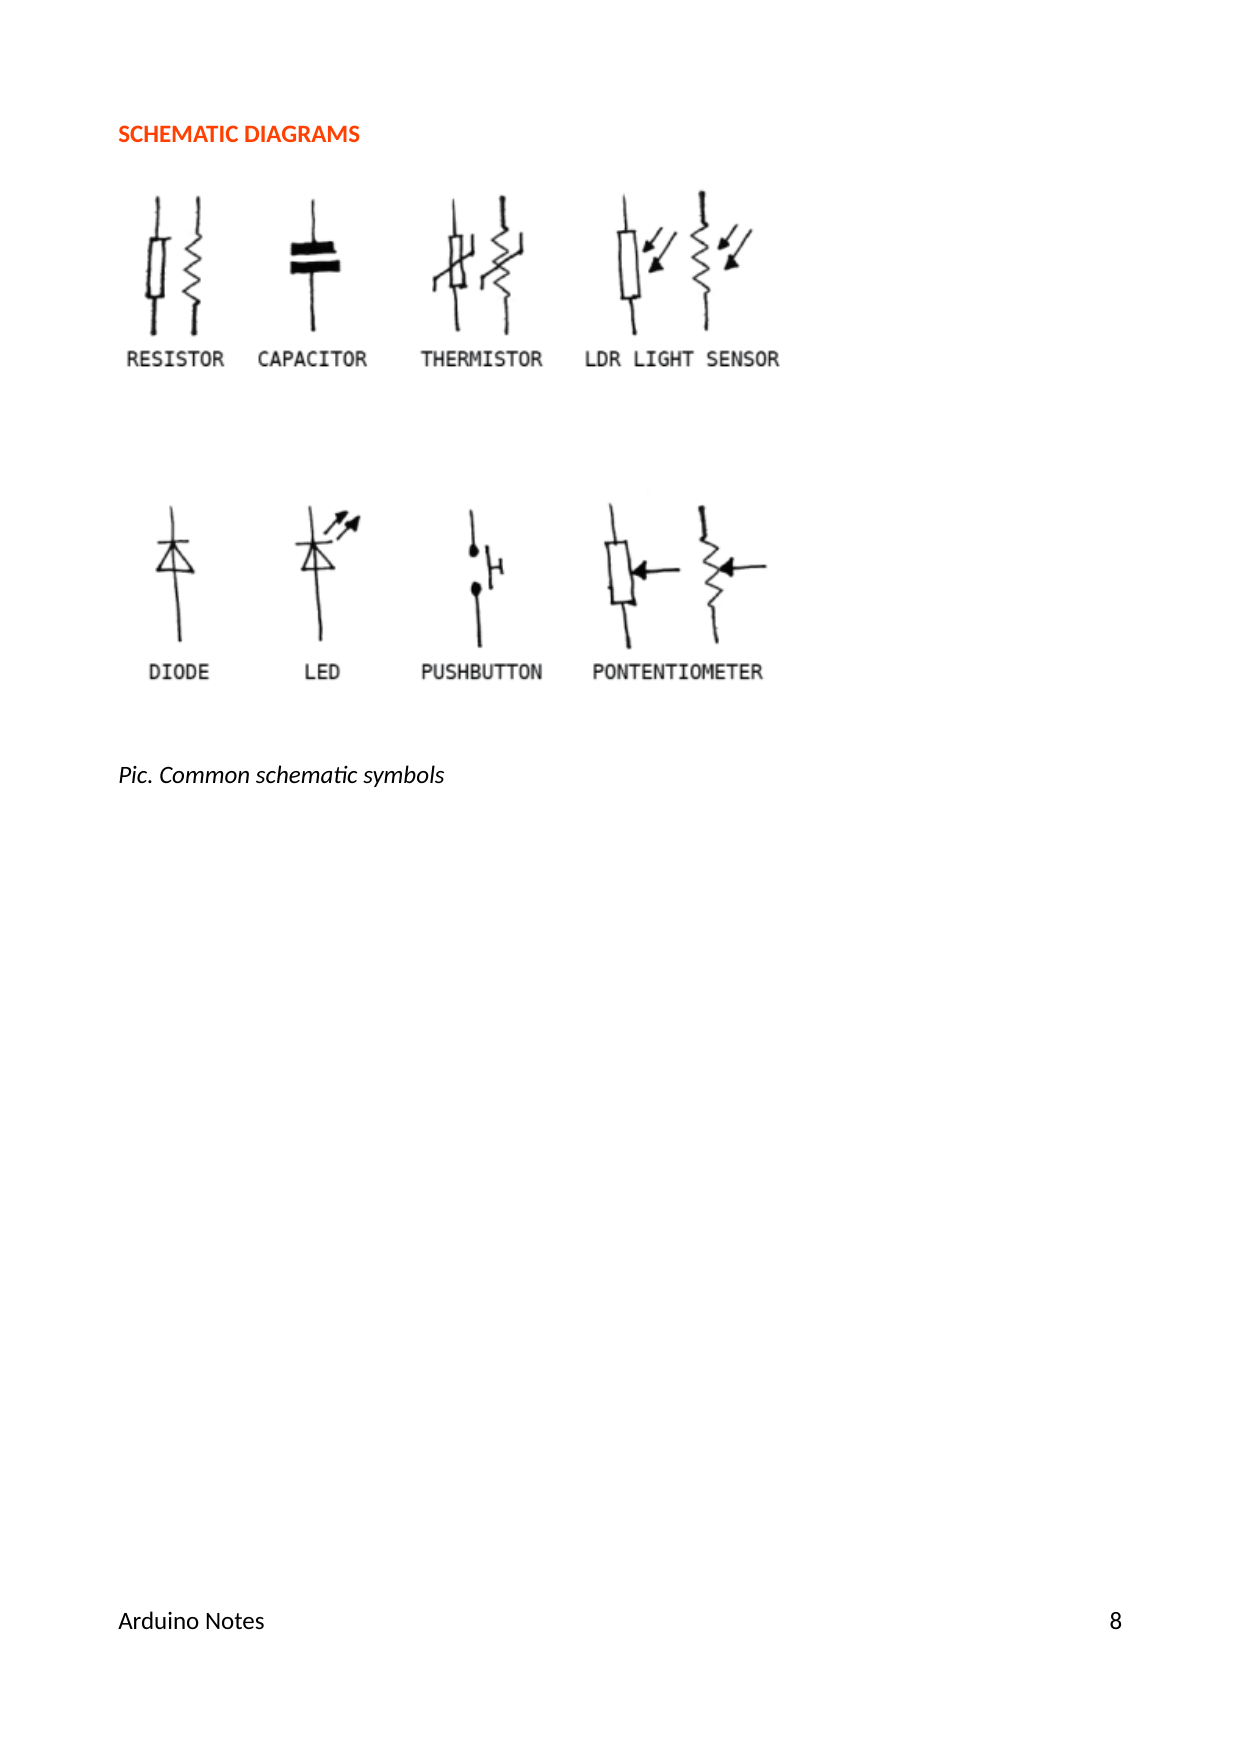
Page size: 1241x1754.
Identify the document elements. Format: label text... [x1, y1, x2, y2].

text Pic. Common schematic symbols [118, 759, 1122, 789]
text SCHEMATIC DIAGRAMS [118, 118, 1122, 149]
picture [118, 179, 790, 698]
